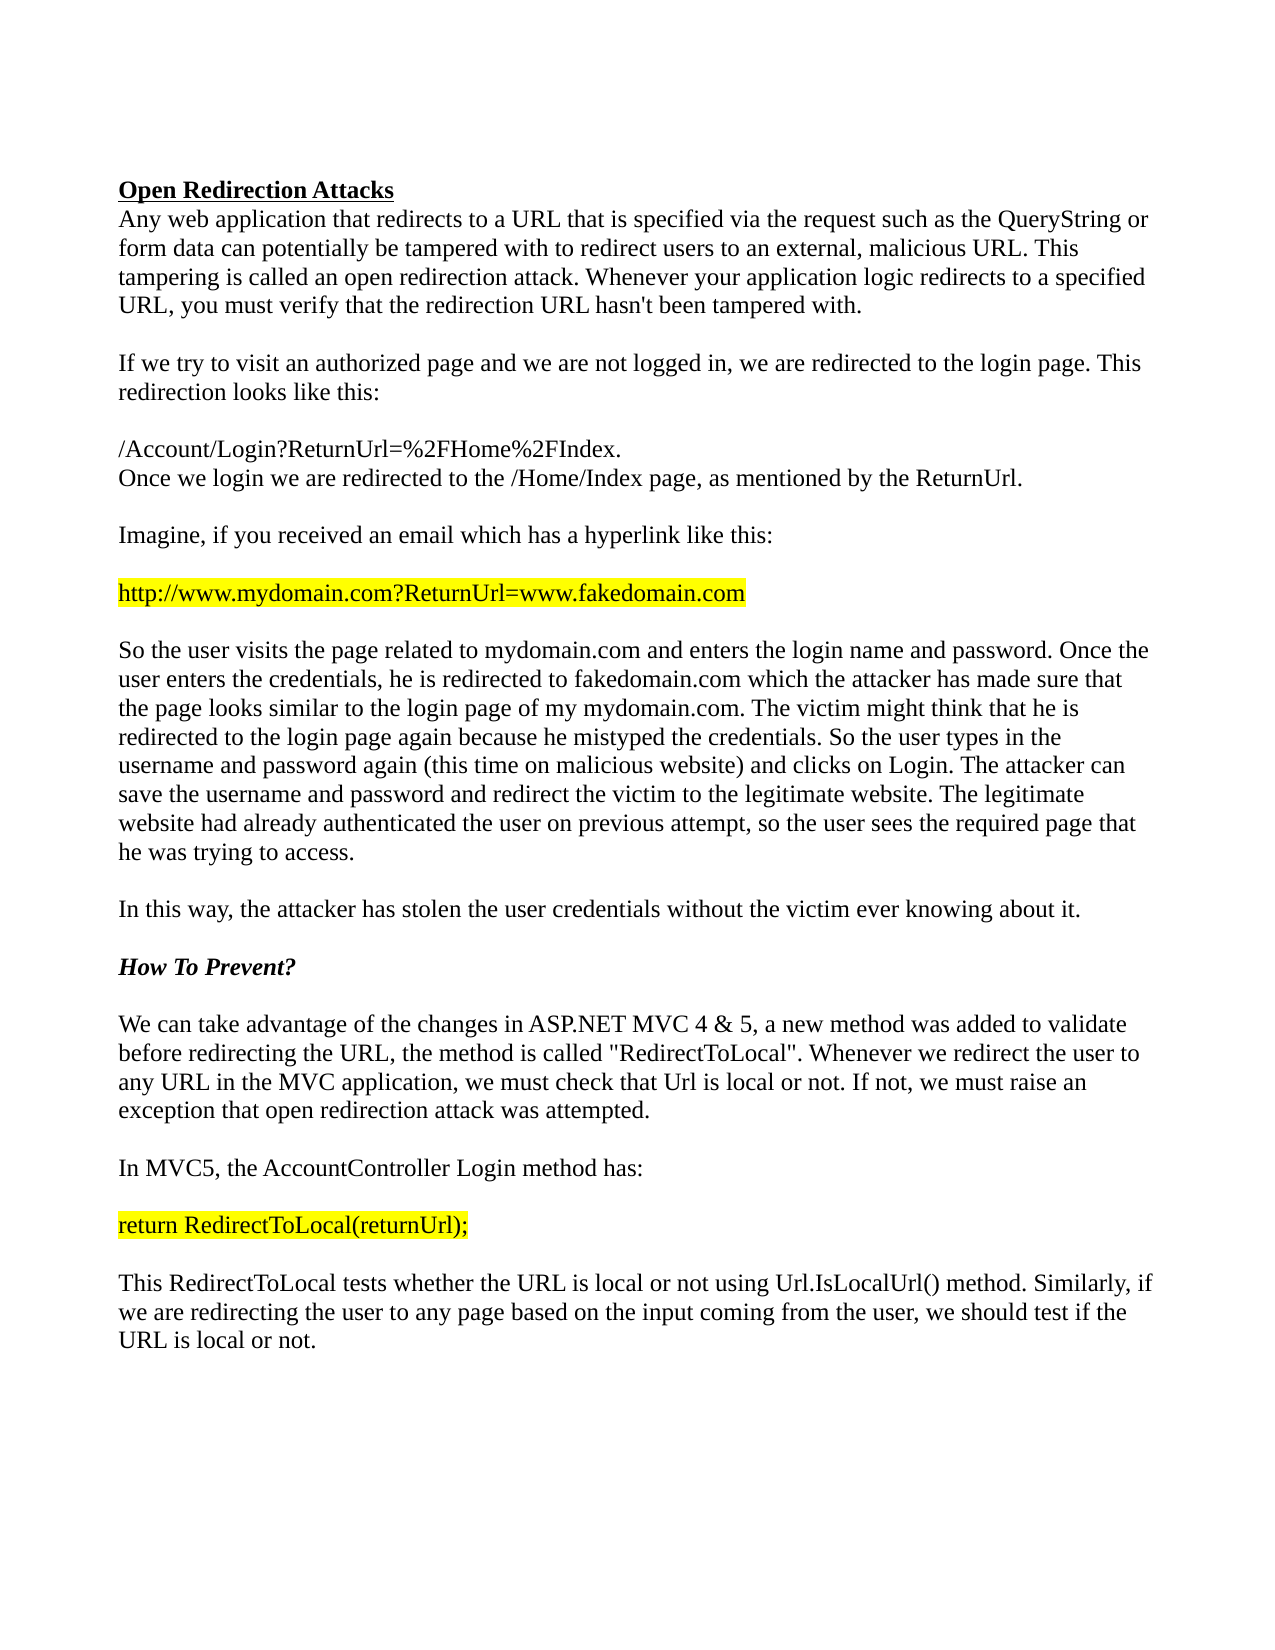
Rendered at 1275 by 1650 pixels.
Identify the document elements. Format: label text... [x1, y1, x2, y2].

text /Account/Login?ReturnUrl=%2FHome%2FIndex. [118, 434, 1157, 463]
text How To Prevent? [118, 952, 1157, 981]
text In this way, the attacker has stolen the user credentials without the victim ever knowing about it. [118, 894, 1157, 923]
text This RedirectToLocal tests whether the URL is local or not using Url.IsLocalUrl() method. Similarly, if we are redirecting the user to any page based on the input coming from the user, we should test if the URL is local or not. [118, 1268, 1157, 1354]
text Imagine, if you received an email which has a hyperlink like this: [118, 521, 1157, 549]
text http://www.mydomain.com?ReturnUrl=www.fakedomain.com [118, 578, 1157, 607]
text If we try to visit an authorized page and we are not logged in, we are redirected to the login page. This redirection looks like this: [118, 348, 1157, 406]
text Open Redirection Attacks [118, 176, 1157, 204]
text We can take advantage of the changes in ASP.NET MVC 4 & 5, a new method was added to validate before redirecting the URL, the method is called "RedirectToLocal". Whenever we redirect the user to any URL in the MVC application, we must check that Url is local or not. If not, we must raise an exception that open redirection attack was attempted. [118, 1009, 1157, 1124]
text Once we login we are redirected to the /Home/Index page, as mentioned by the ReturnUrl. [118, 463, 1157, 492]
text In MVC5, the AccountController Login method has: [118, 1153, 1157, 1182]
text Any web application that redirects to a URL that is specified via the request such as the QueryString or form data can potentially be tampered with to redirect users to an external, malicious URL. This tampering is called an open redirection attack. Whenever your application logic redirects to a specified URL, you must verify that the redirection URL hasn't been tampered with. [118, 204, 1157, 319]
text So the user visits the page related to mydomain.com and enters the login name and password. Once the user enters the credentials, he is redirected to fakedomain.com which the attacker has made sure that the page looks similar to the login page of my mydomain.com. The victim might think that he is redirected to the login page again because he mistyped the credentials. So the user types in the username and password again (this time on malicious website) and clicks on Login. The attacker can save the username and password and redirect the victim to the legitimate website. The legitimate website had already authenticated the user on previous attempt, so the user sees the required page that he was trying to access. [118, 636, 1157, 866]
text return RedirectToLocal(returnUrl); [118, 1211, 1157, 1239]
